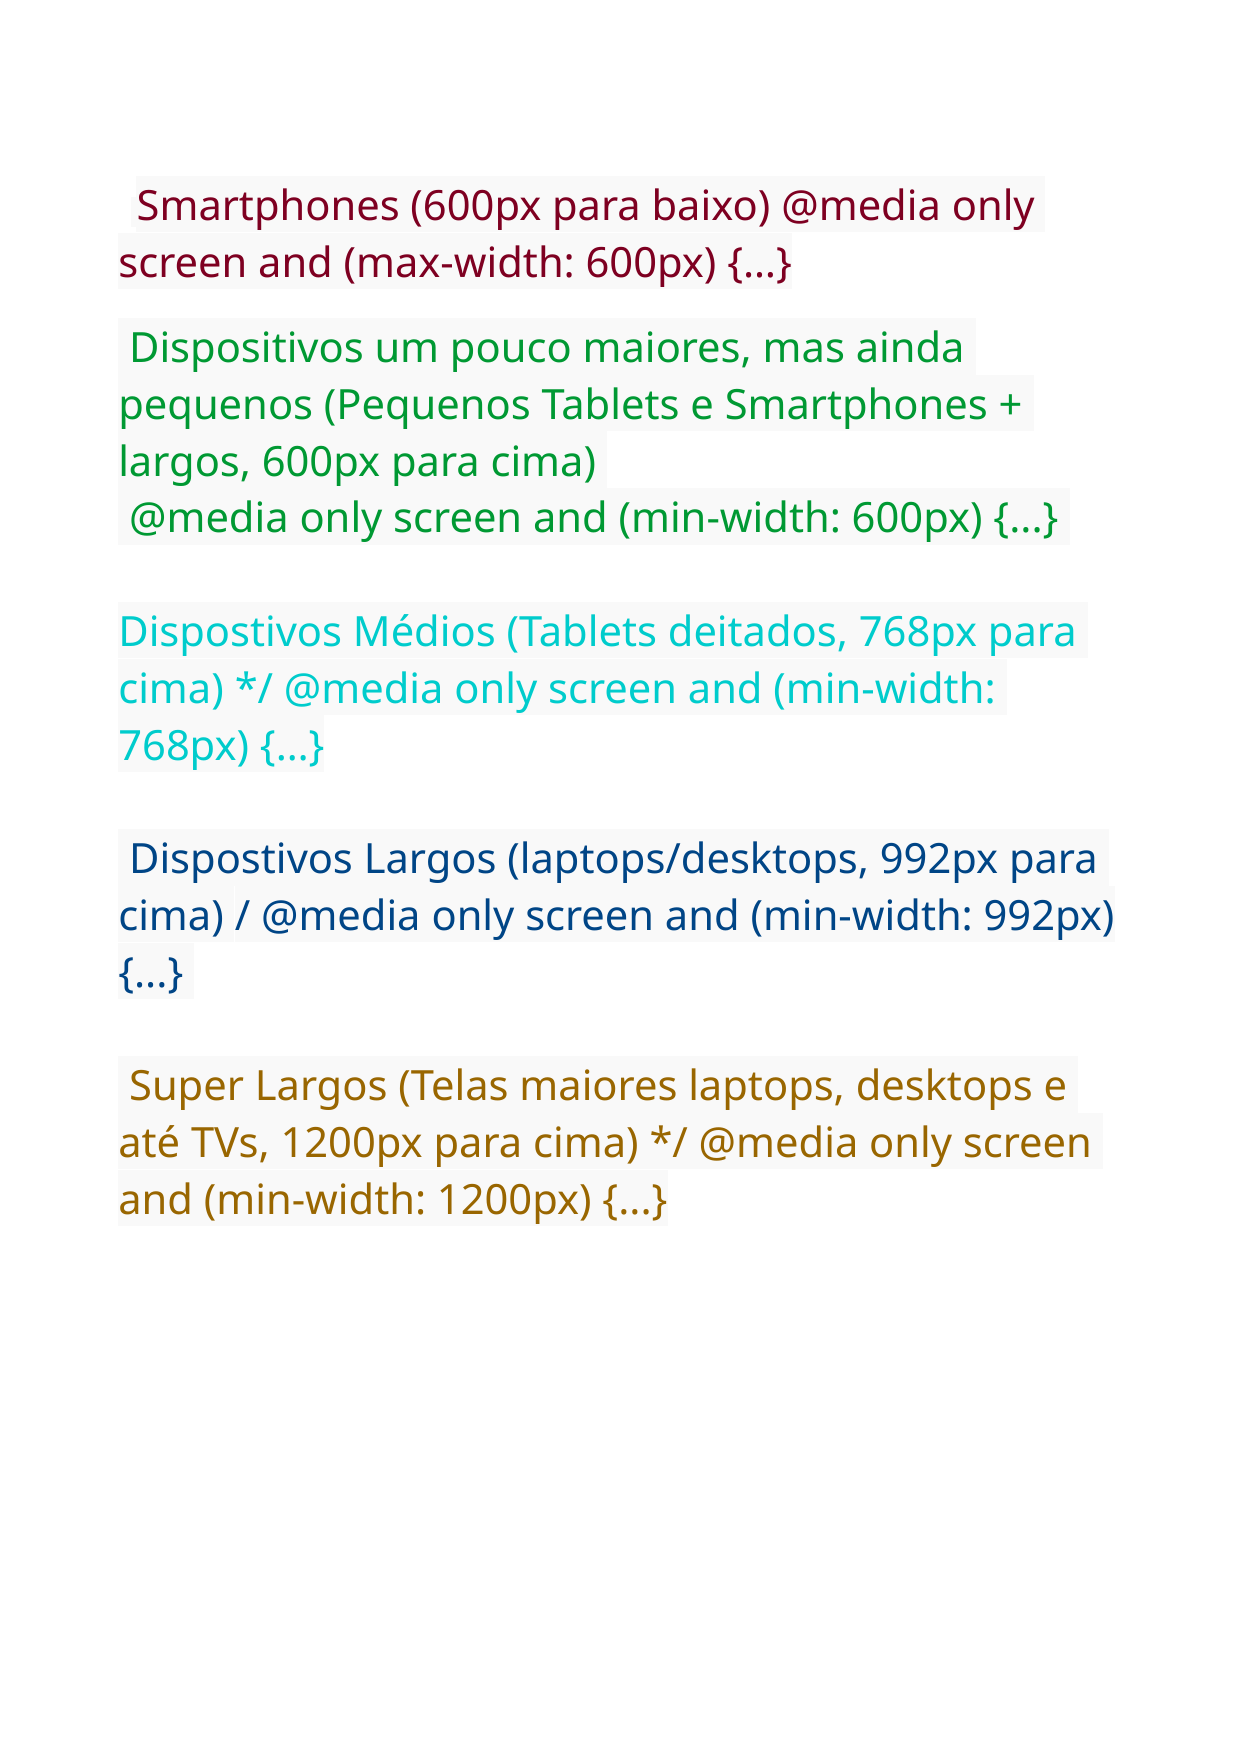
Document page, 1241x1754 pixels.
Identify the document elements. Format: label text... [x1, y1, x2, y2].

text Super Largos (Telas maiores laptops, desktops e até TVs, 1200px para cima) */ @media only screen and (min-width: 1200px) {...} [118, 1056, 1122, 1226]
text Smartphones (600px para baixo) @media only screen and (max-width: 600px) {…} [118, 176, 1122, 289]
text Dispostivos Médios (Tablets deitados, 768px para cima) */ @media only screen and (min-width: 768px) {…} [118, 602, 1122, 772]
text Dispositivos um pouco maiores, mas ainda pequenos (Pequenos Tablets e Smartphones + largos, 600px para cima) [118, 318, 1122, 488]
text @media only screen and (min-width: 600px) {...} [118, 488, 1122, 545]
text Dispostivos Largos (laptops/desktops, 992px para cima) / @media only screen and (min-width: 992px) {...} [118, 829, 1122, 999]
